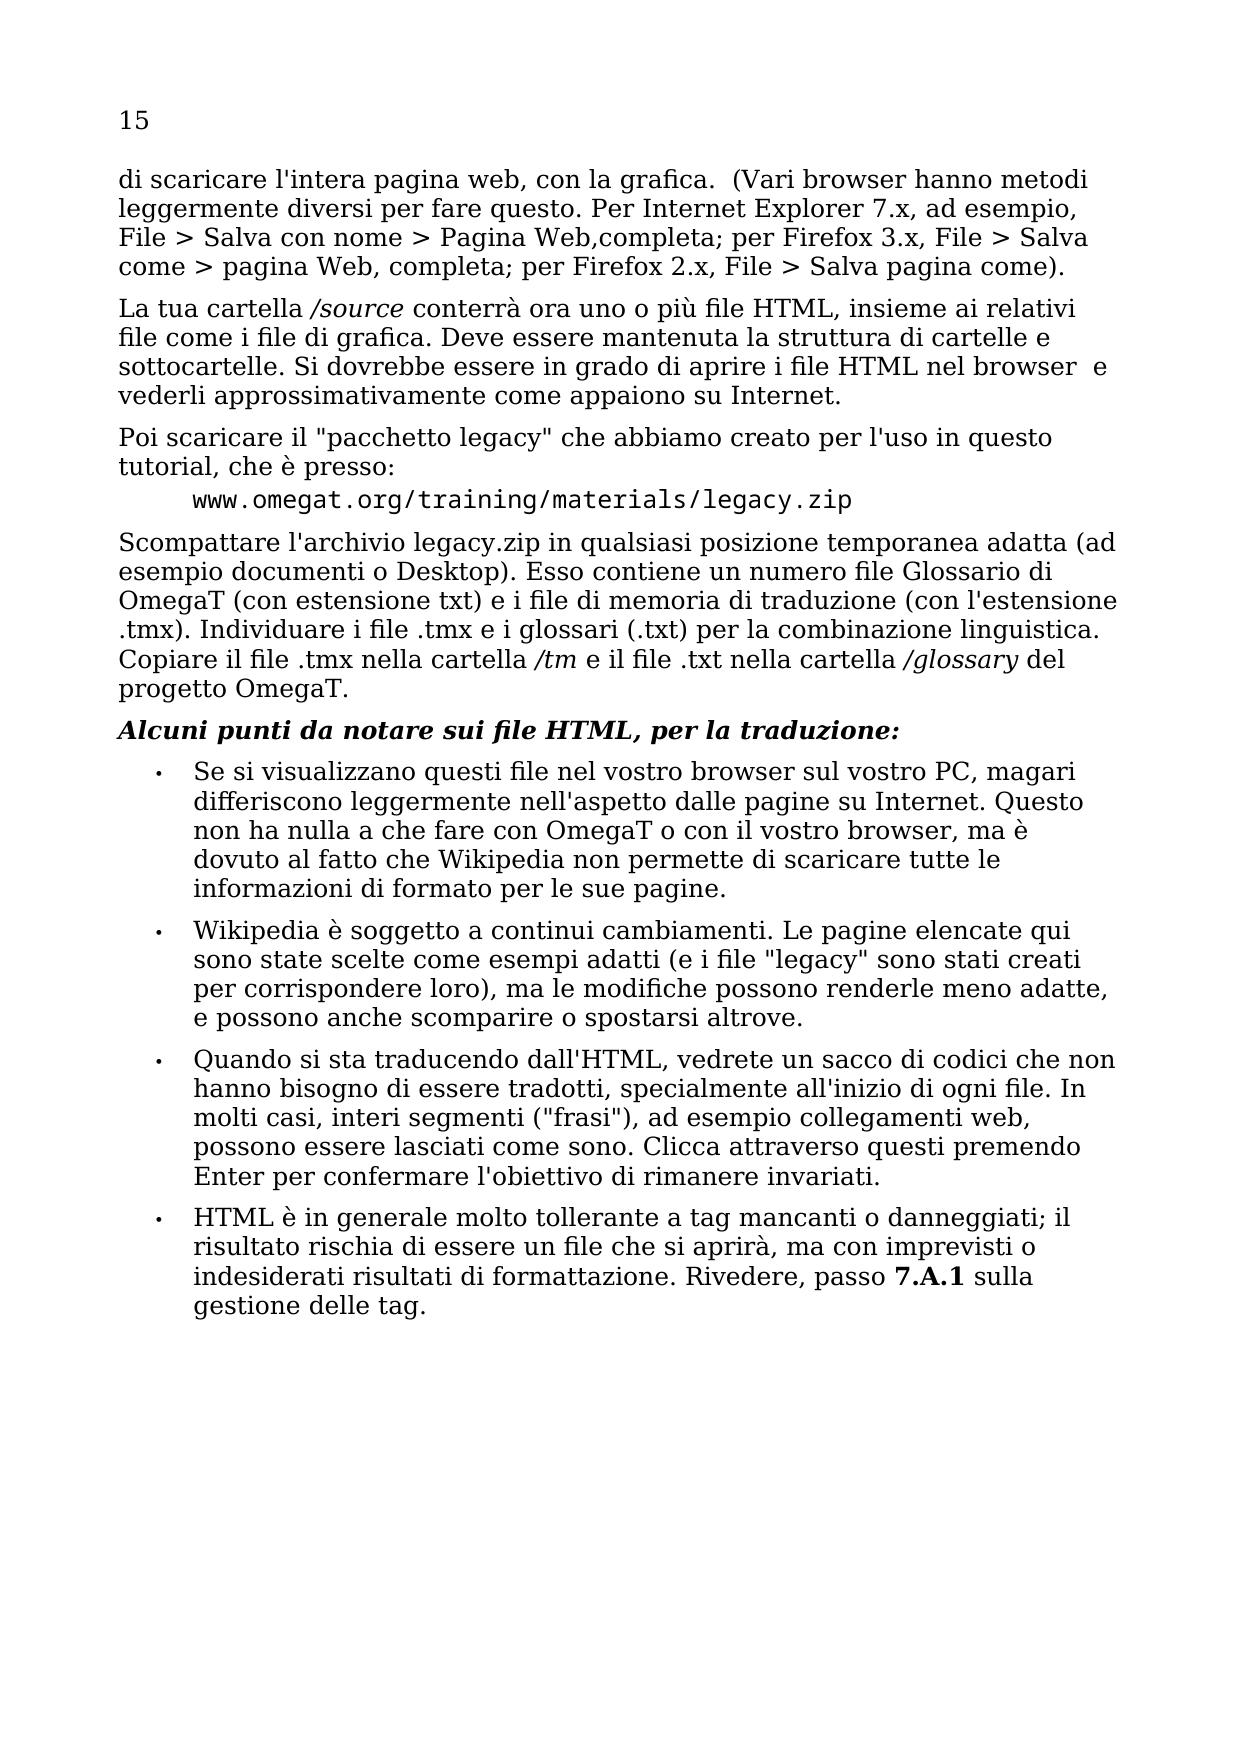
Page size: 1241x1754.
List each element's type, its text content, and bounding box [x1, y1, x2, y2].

list HTML è in generale molto tollerante a tag mancanti o danneggiati; il risultato rischia di essere un file che si aprirà, ma con imprevisti o indesiderati risultati di formattazione. Rivedere, passo 7.A.1 sulla gestione delle tag. [156, 1203, 1122, 1349]
list Wikipedia è soggetto a continui cambiamenti. Le pagine elencate qui sono state scelte come esempi adatti (e i file "legacy" sono stati creati per corrispondere loro), ma le modifiche possono renderle meno adatte, e possono anche scomparire o spostarsi altrove. [156, 916, 1122, 1032]
text Alcuni punti da notare sui file HTML, per la traduzione: [118, 716, 1122, 745]
text Scompattare l'archivio legacy.zip in qualsiasi posizione temporanea adatta (ad esempio documenti o Desktop). Esso contiene un numero file Glossario di OmegaT (con estensione txt) e i file di memoria di traduzione (con l'estensione .tmx). Individuare i file .tmx e i glossari (.txt) per la combinazione linguistica. Copiare il file .tmx nella cartella /tm e il file .txt nella cartella /glossary del progetto OmegaT. [118, 528, 1122, 703]
list Se si visualizzano questi file nel vostro browser sul vostro PC, magari differiscono leggermente nell'aspetto dalle pagine su Internet. Questo non ha nulla a che fare con OmegaT o con il vostro browser, ma è dovuto al fatto che Wikipedia non permette di scaricare tutte le informazioni di formato per le sue pagine. [156, 757, 1122, 903]
list Quando si sta traducendo dall'HTML, vedrete un sacco di codici che non hanno bisogno di essere tradotti, specialmente all'inizio di ogni file. In molti casi, interi segmenti ("frasi"), ad esempio collegamenti web, possono essere lasciati come sono. Clicca attraverso questi premendo Enter per confermare l'obiettivo di rimanere invariati. [156, 1045, 1122, 1191]
text La tua cartella /source conterrà ora uno o più file HTML, insieme ai relativi file come i file di grafica. Deve essere mantenuta la struttura di cartelle e sottocartelle. Si dovrebbe essere in grado di aprire i file HTML nel browser e vederli approssimativamente come appaiono su Internet. [118, 294, 1122, 411]
text Poi scaricare il "pacchetto legacy" che abbiamo creato per l'uso in questo tutorial, che è presso: www.omegat.org/training/materials/legacy.zip [118, 423, 1122, 516]
text di scaricare l'intera pagina web, con la grafica. (Vari browser hanno metodi leggermente diversi per fare questo. Per Internet Explorer 7.x, ad esempio, File > Salva con nome > Pagina Web,completa; per Firefox 3.x, File > Salva come > pagina Web, completa; per Firefox 2.x, File > Salva pagina come). [118, 165, 1122, 282]
